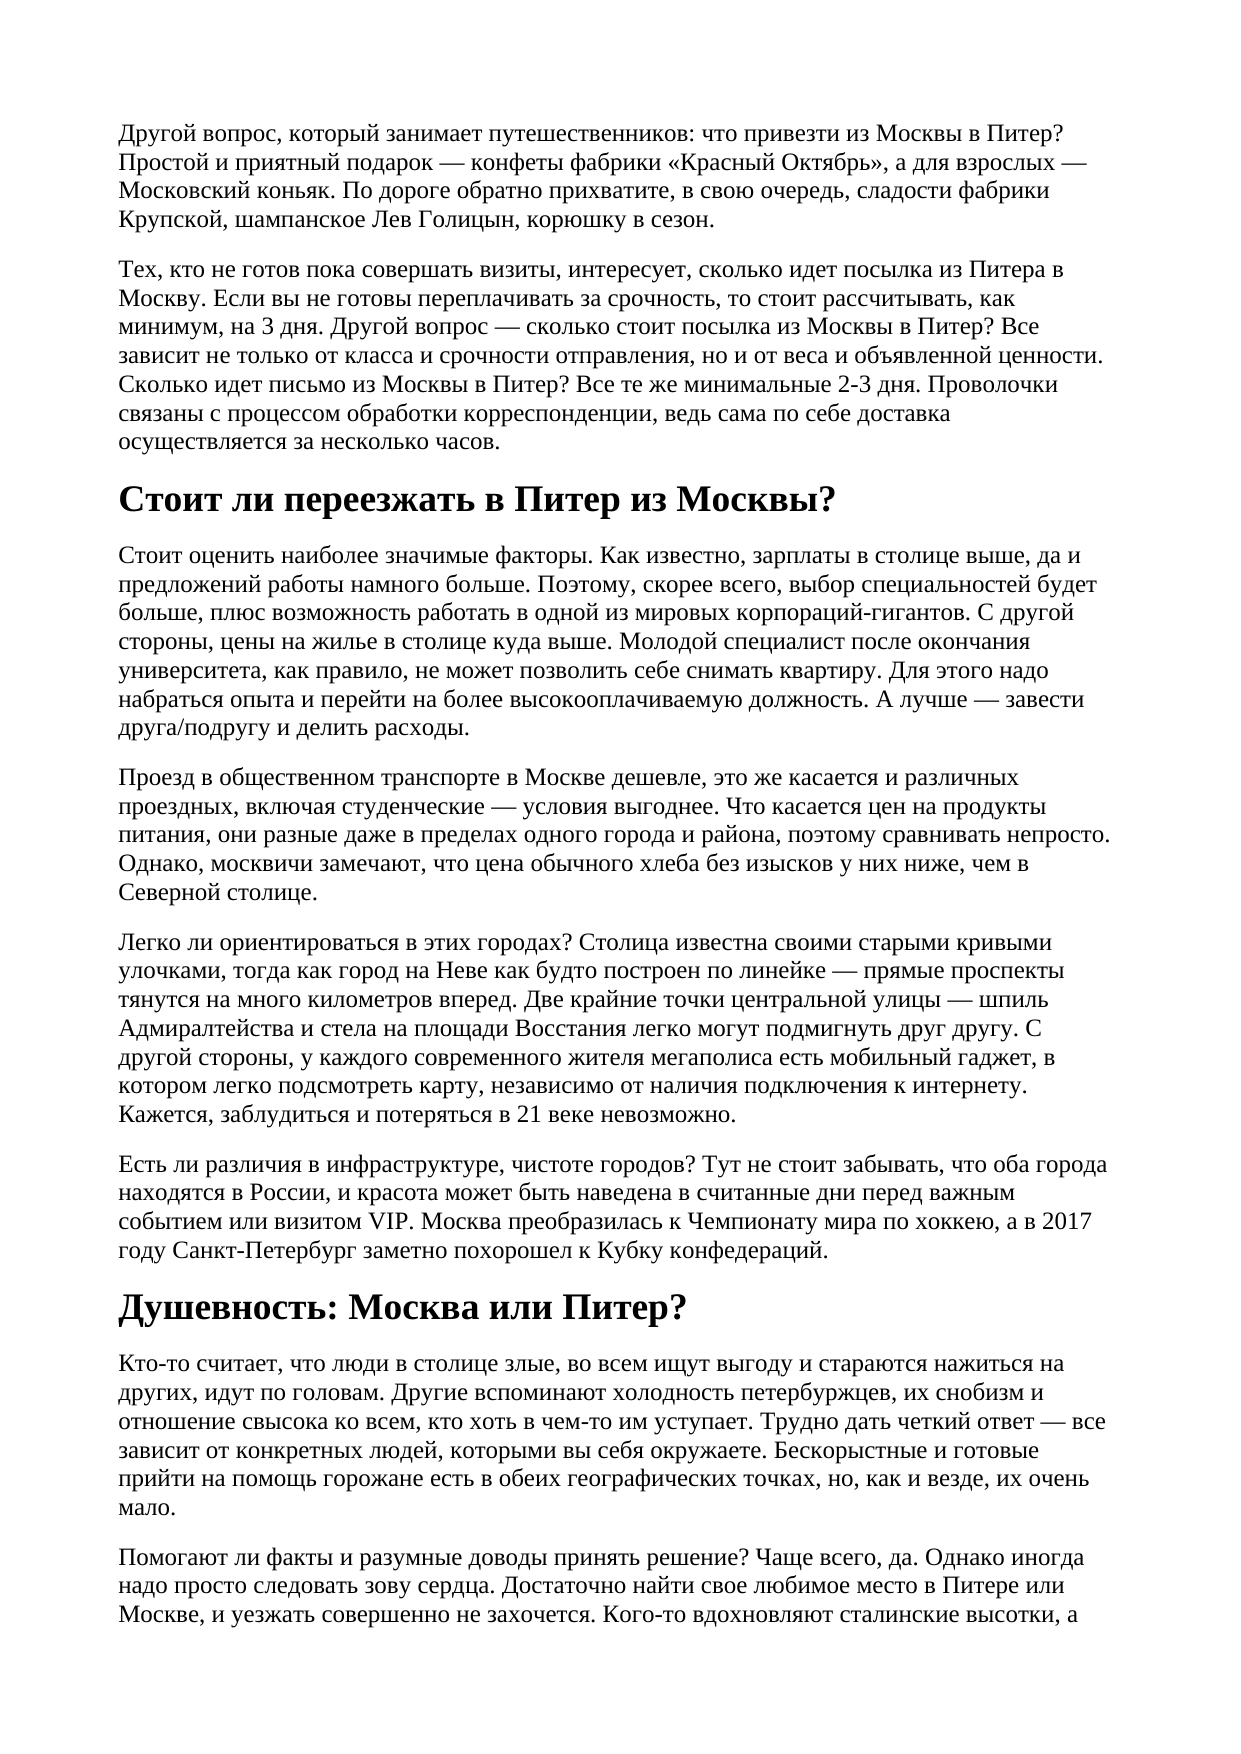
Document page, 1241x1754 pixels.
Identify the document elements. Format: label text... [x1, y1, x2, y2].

text Тех, кто не готов пока совершать визиты, интересует, сколько идет посылка из Питера в Москву. Если вы не готовы переплачивать за срочность, то стоит рассчитывать, как минимум, на 3 дня. Другой вопрос — сколько стоит посылка из Москвы в Питер? Все зависит не только от класса и срочности отправления, но и от веса и объявленной ценности. Сколько идет письмо из Москвы в Питер? Все те же минимальные 2-3 дня. Проволочки связаны с процессом обработки корреспонденции, ведь сама по себе доставка осуществляется за несколько часов. [118, 254, 1122, 455]
text Кто-то считает, что люди в столице злые, во всем ищут выгоду и стараются нажиться на других, идут по головам. Другие вспоминают холодность петербуржцев, их снобизм и отношение свысока ко всем, кто хоть в чем-то им уступает. Трудно дать четкий ответ — все зависит от конкретных людей, которыми вы себя окружаете. Бескорыстные и готовые прийти на помощь горожане есть в обеих географических точках, но, как и везде, их очень мало. [118, 1348, 1122, 1521]
text Проезд в общественном транспорте в Москве дешевле, это же касается и различных проездных, включая студенческие — условия выгоднее. Что касается цен на продукты питания, они разные даже в пределах одного города и района, поэтому сравнивать непросто. Однако, москвичи замечают, что цена обычного хлеба без изысков у них ниже, чем в Северной столице. [118, 762, 1122, 906]
subtitle Стоит ли переезжать в Питер из Москвы? [118, 476, 1122, 519]
subtitle Душевность: Москва или Питер? [118, 1284, 1122, 1328]
text Другой вопрос, который занимает путешественников: что привезти из Москвы в Питер? Простой и приятный подарок — конфеты фабрики «Красный Октябрь», а для взрослых — Московский коньяк. По дороге обратно прихватите, в свою очередь, сладости фабрики Крупской, шампанское Лев Голицын, корюшку в сезон. [118, 118, 1122, 233]
text Стоит оценить наиболее значимые факторы. Как известно, зарплаты в столице выше, да и предложений работы намного больше. Поэтому, скорее всего, выбор специальностей будет больше, плюс возможность работать в одной из мировых корпораций-гигантов. С другой стороны, цены на жилье в столице куда выше. Молодой специалист после окончания университета, как правило, не может позволить себе снимать квартиру. Для этого надо набраться опыта и перейти на более высокооплачиваемую должность. А лучше — завести друга/подругу и делить расходы. [118, 540, 1122, 741]
text Легко ли ориентироваться в этих городах? Столица известна своими старыми кривыми улочками, тогда как город на Неве как будто построен по линейке — прямые проспекты тянутся на много километров вперед. Две крайние точки центральной улицы — шпиль Адмиралтейства и стела на площади Восстания легко могут подмигнуть друг другу. С другой стороны, у каждого современного жителя мегаполиса есть мобильный гаджет, в котором легко подсмотреть карту, независимо от наличия подключения к интернету. Кажется, заблудиться и потеряться в 21 веке невозможно. [118, 927, 1122, 1128]
text Помогают ли факты и разумные доводы принять решение? Чаще всего, да. Однако иногда надо просто следовать зову сердца. Достаточно найти свое любимое место в Питере или Москве, и уезжать совершенно не захочется. Кого-то вдохновляют сталинские высотки, а [118, 1542, 1122, 1628]
text Есть ли различия в инфраструктуре, чистоте городов? Тут не стоит забывать, что оба города находятся в России, и красота может быть наведена в считанные дни перед важным событием или визитом VIP. Москва преобразилась к Чемпионату мира по хоккею, а в 2017 году Санкт-Петербург заметно похорошел к Кубку конфедераций. [118, 1149, 1122, 1264]
